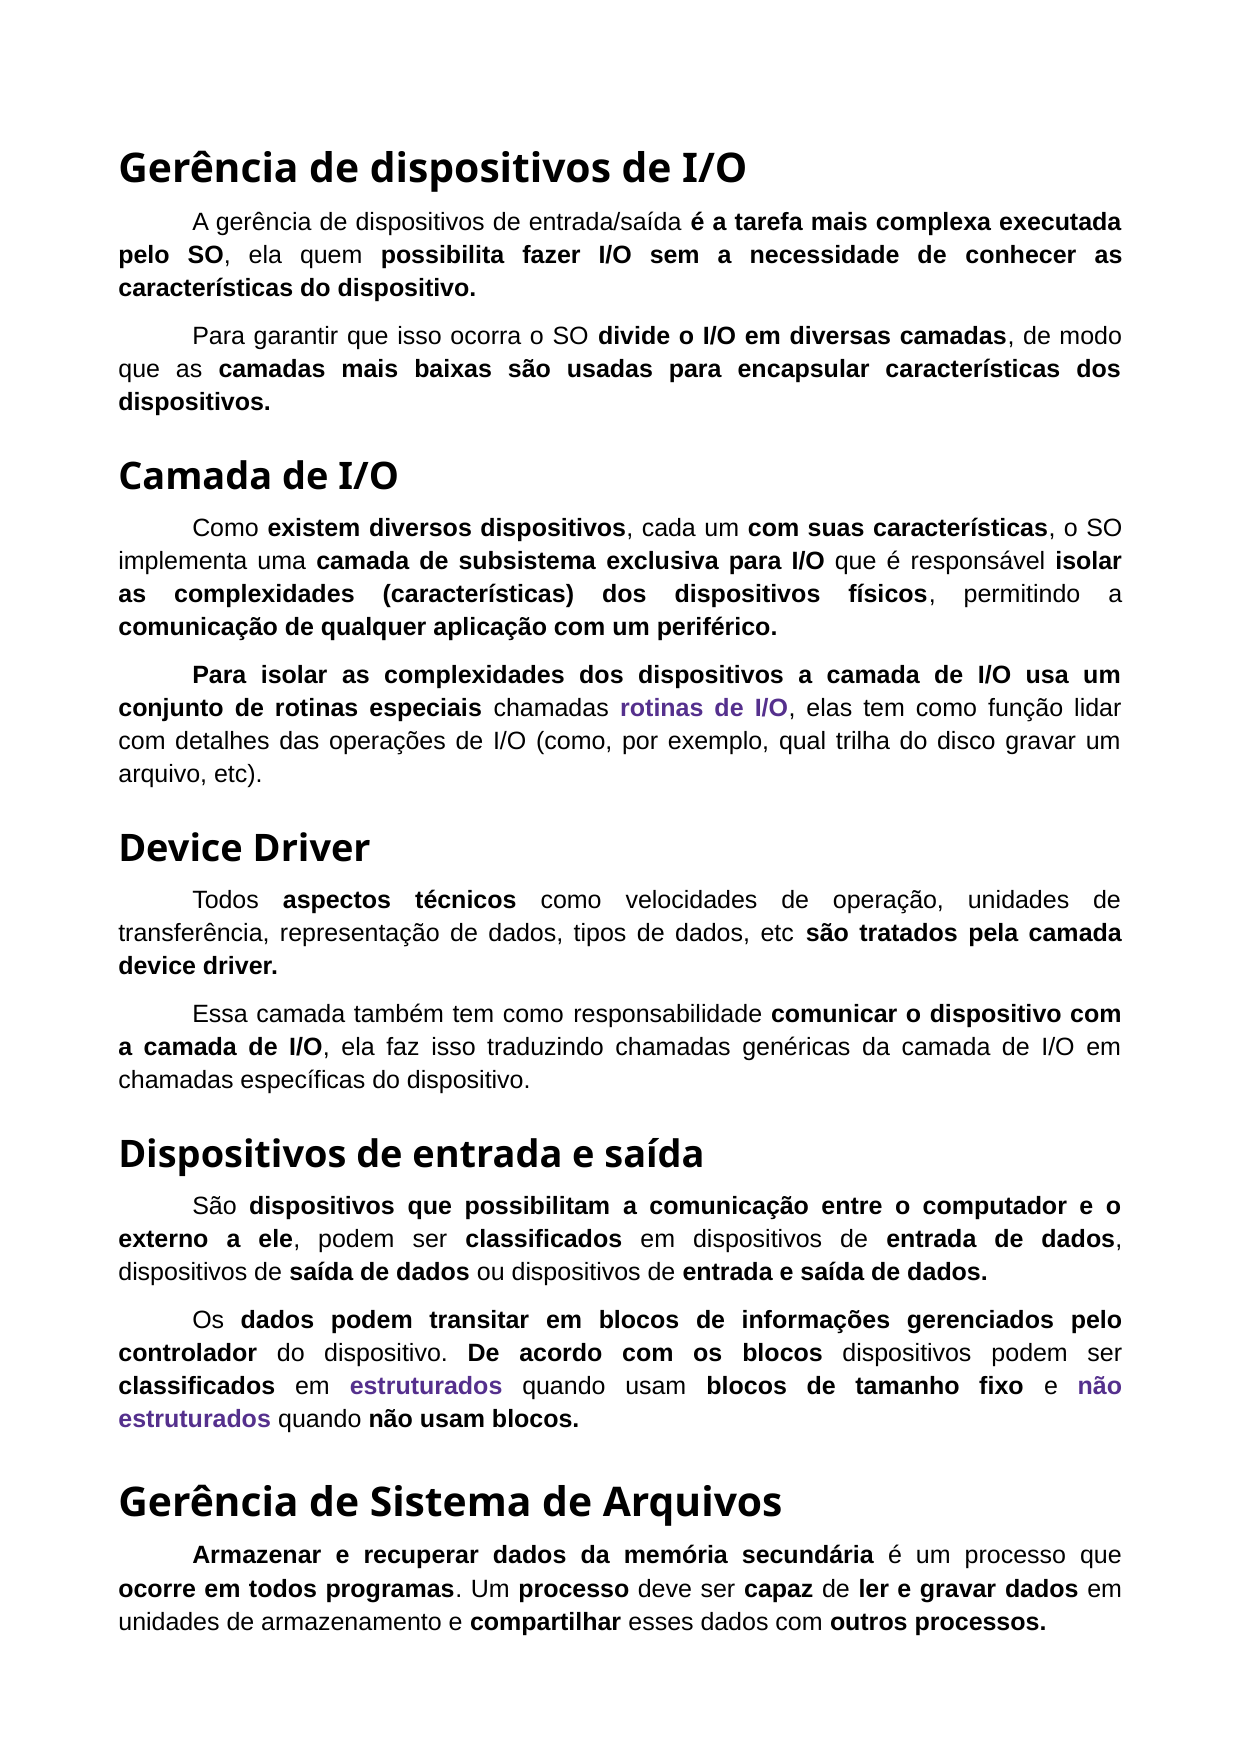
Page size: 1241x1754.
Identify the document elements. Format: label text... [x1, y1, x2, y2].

subtitle Device Driver [118, 821, 1122, 873]
text Armazenar e recuperar dados da memória secundária é um processo que ocorre em todos programas. Um processo deve ser capaz de ler e gravar dados em unidades de armazenamento e compartilhar esses dados com outros processos. [118, 1541, 1122, 1635]
text Para isolar as complexidades dos dispositivos a camada de I/O usa um conjunto de rotinas especiais chamadas rotinas de I/O, elas tem como função lidar com detalhes das operações de I/O (como, por exemplo, qual trilha do disco gravar um arquivo, etc). [118, 660, 1122, 788]
text Para garantir que isso ocorra o SO divide o I/O em diversas camadas, de modo que as camadas mais baixas são usadas para encapsular características dos dispositivos. [118, 321, 1122, 416]
text A gerência de dispositivos de entrada/saída é a tarefa mais complexa executada pelo SO, ela quem possibilita fazer I/O sem a necessidade de conhecer as características do dispositivo. [118, 207, 1122, 302]
text Como existem diversos dispositivos, cada um com suas características, o SO implementa uma camada de subsistema exclusiva para I/O que é responsável isolar as complexidades (características) dos dispositivos físicos, permitindo a comunicação de qualquer aplicação com um periférico. [118, 513, 1122, 641]
text Os dados podem transitar em blocos de informações gerenciados pelo controlador do dispositivo. De acordo com os blocos dispositivos podem ser classificados em estruturados quando usam blocos de tamanho fixo e não estruturados quando não usam blocos. [118, 1305, 1122, 1433]
text São dispositivos que possibilitam a comunicação entre o computador e o externo a ele, podem ser classificados em dispositivos de entrada de dados, dispositivos de saída de dados ou dispositivos de entrada e saída de dados. [118, 1191, 1122, 1286]
text Essa camada também tem como responsabilidade comunicar o dispositivo com a camada de I/O, ela faz isso traduzindo chamadas genéricas da camada de I/O em chamadas específicas do dispositivo. [118, 999, 1122, 1094]
subtitle Gerência de dispositivos de I/O [118, 139, 1122, 194]
subtitle Gerência de Sistema de Arquivos [118, 1472, 1122, 1528]
text Todos aspectos técnicos como velocidades de operação, unidades de transferência, representação de dados, tipos de dados, etc são tratados pela camada device driver. [118, 885, 1122, 980]
subtitle Dispositivos de entrada e saída [118, 1127, 1122, 1179]
subtitle Camada de I/O [118, 449, 1122, 501]
